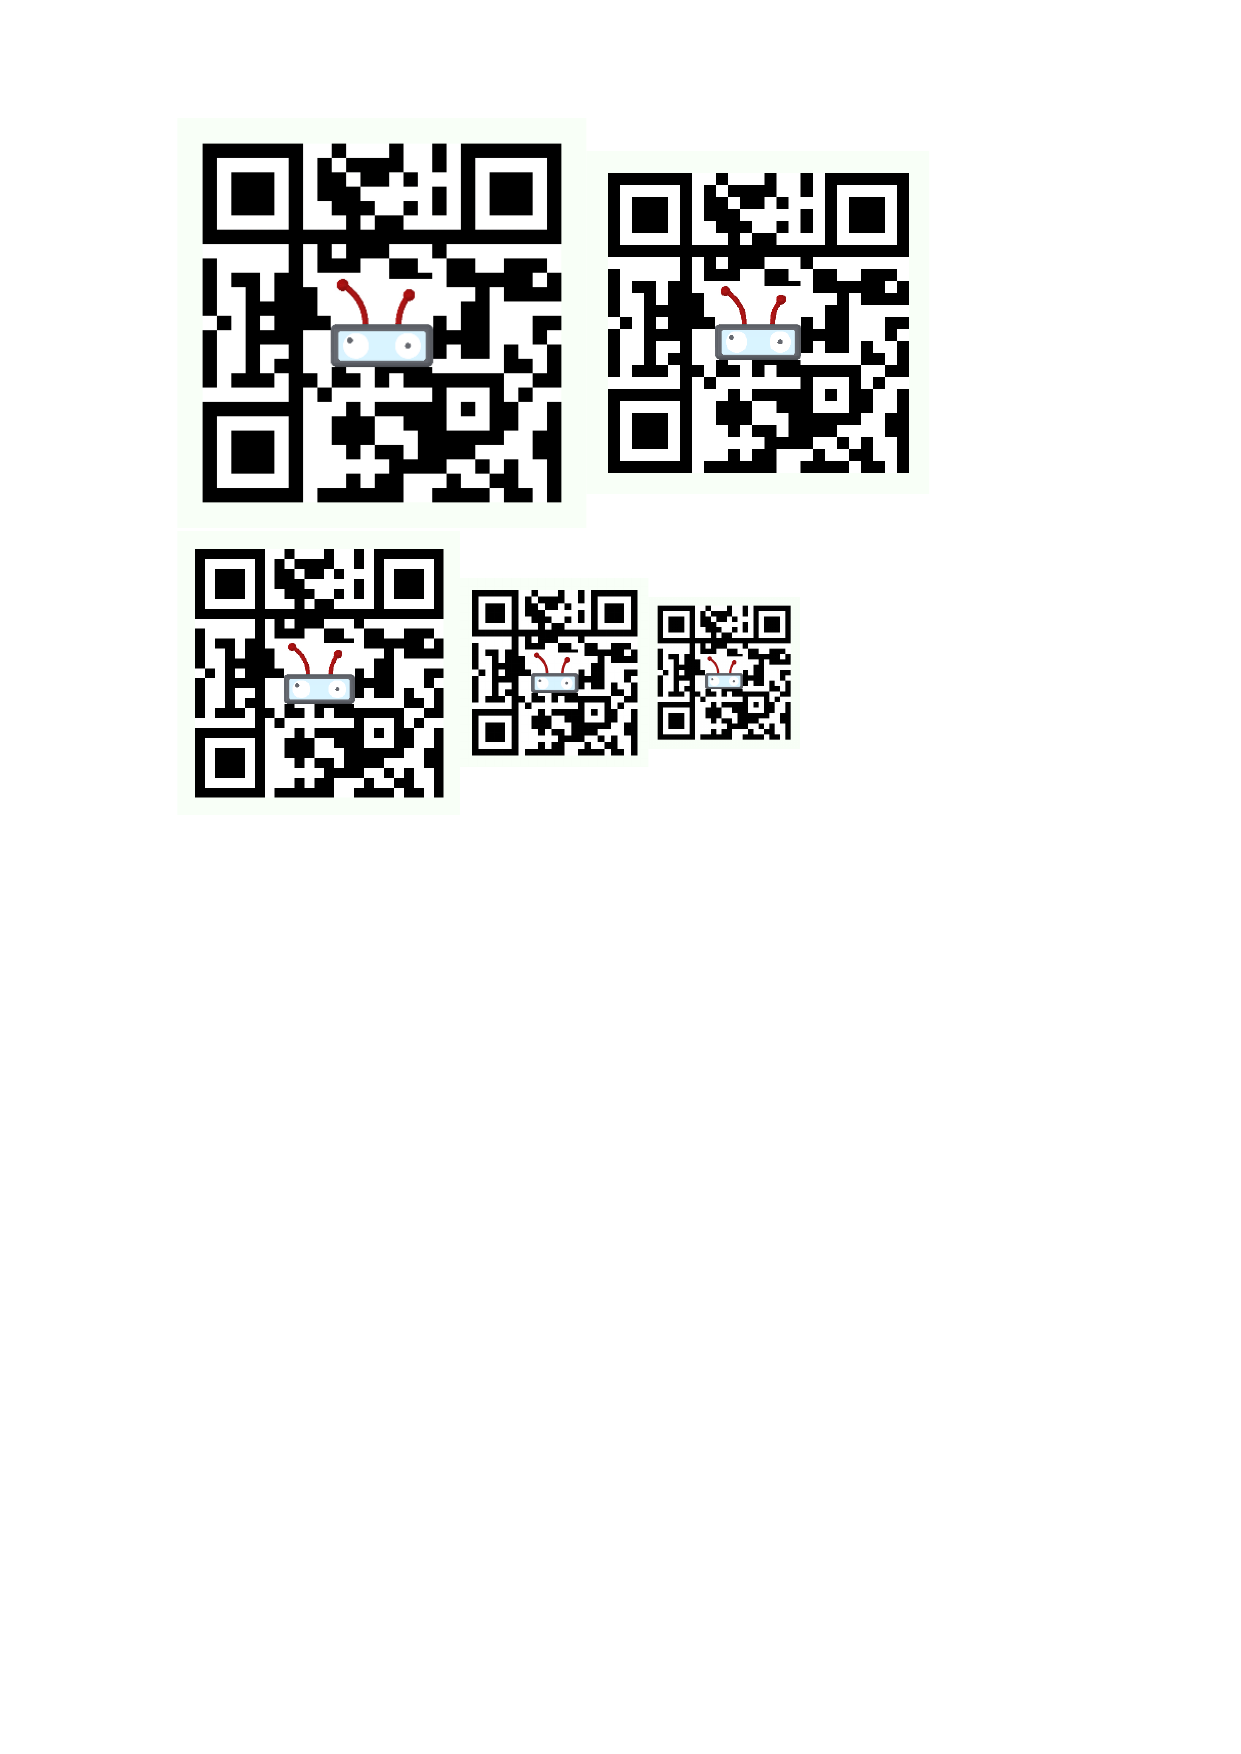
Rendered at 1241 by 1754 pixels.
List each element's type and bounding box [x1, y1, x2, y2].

picture [177, 531, 800, 815]
picture [177, 118, 930, 528]
